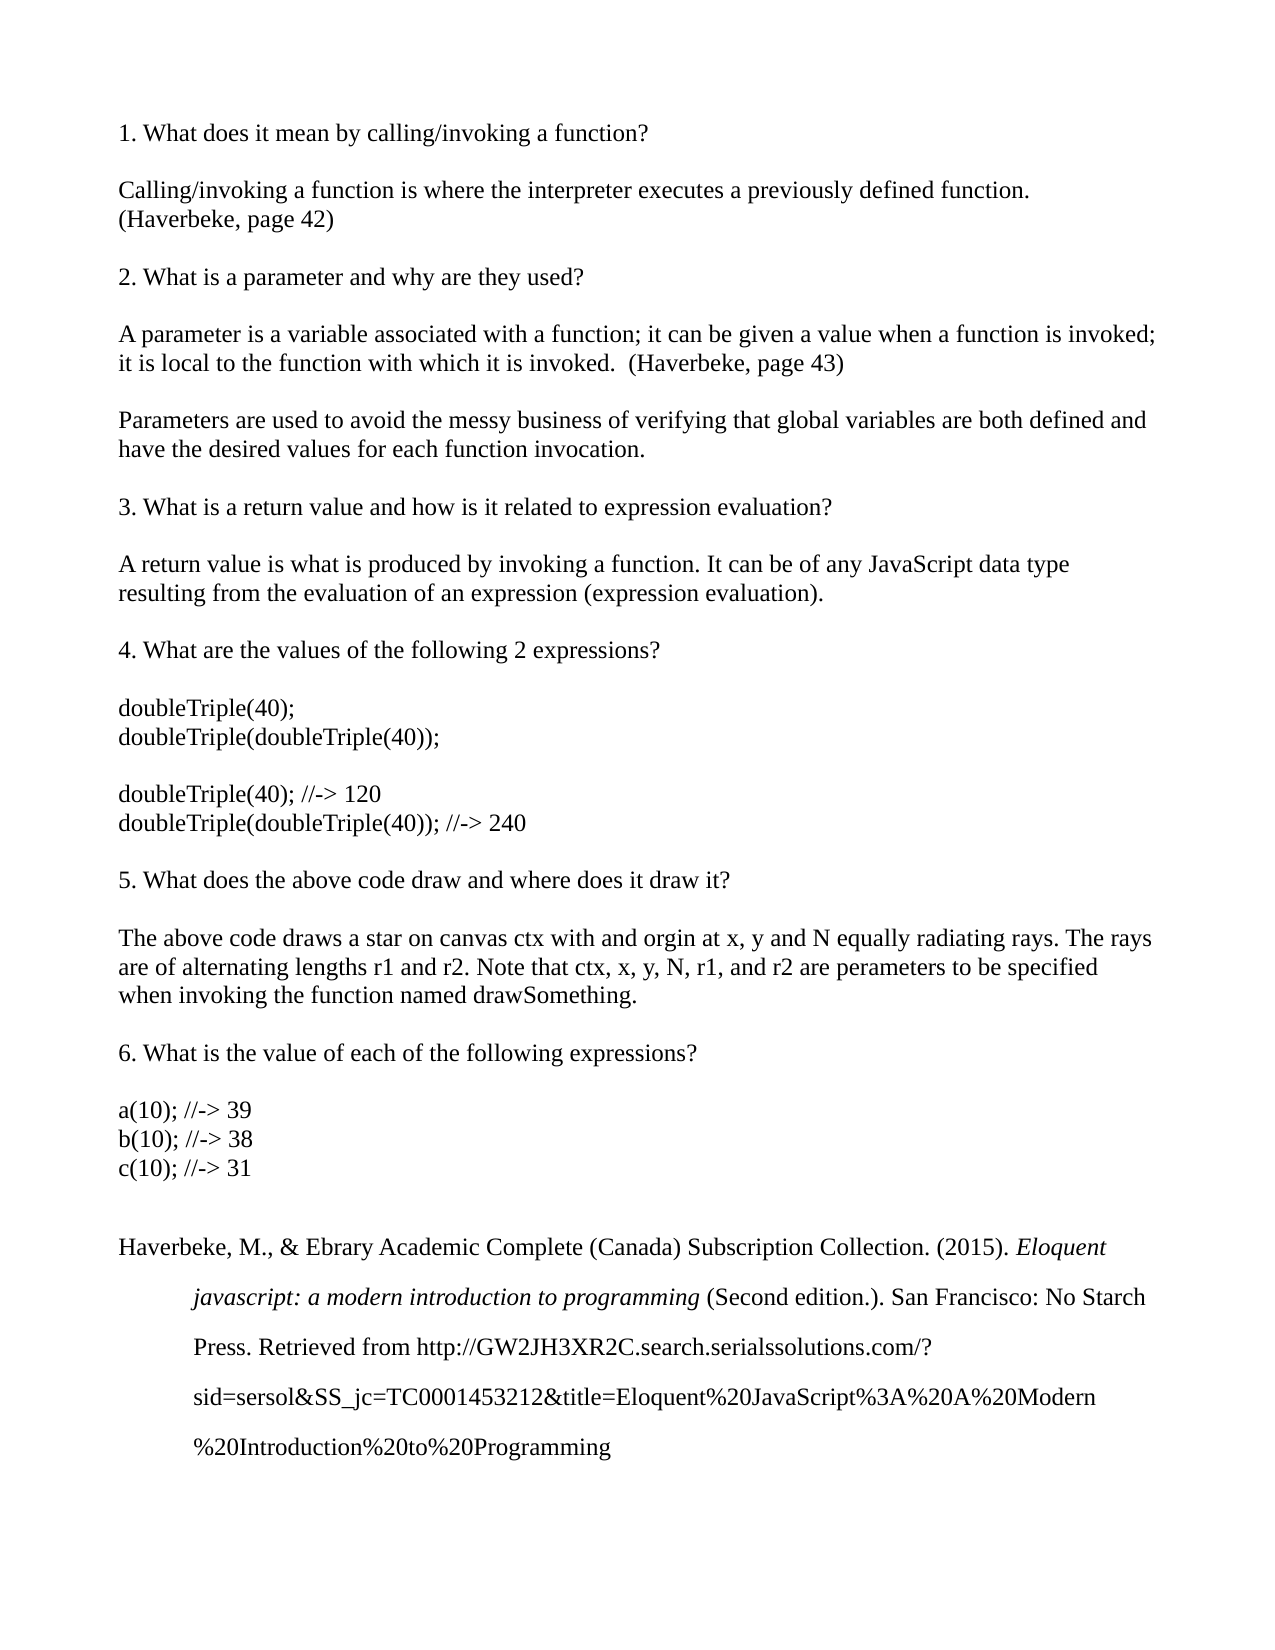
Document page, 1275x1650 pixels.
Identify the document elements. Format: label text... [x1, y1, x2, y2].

text doubleTriple(doubleTriple(40)); [118, 722, 1157, 751]
text A parameter is a variable associated with a function; it can be given a value when a function is invoked; it is local to the function with which it is invoked. (Haverbeke, page 43) [118, 319, 1157, 377]
text Haverbeke, M., & Ebrary Academic Complete (Canada) Subscription Collection. (2015). Eloquent javascript: a modern introduction to programming (Second edition.). San Francisco: No Starch Press. Retrieved from http://GW2JH3XR2C.search.serialssolutions.com/?sid=sersol&SS_jc=TC0001453212&title=Eloquent%20JavaScript%3A%20A%20Modern%20Introduction%20to%20Programming [118, 1211, 1157, 1461]
text doubleTriple(40); [118, 693, 1157, 722]
text b(10); //-> 38 [118, 1124, 1157, 1153]
text doubleTriple(40); //-> 120 [118, 779, 1157, 808]
text 1. What does it mean by calling/invoking a function? [118, 118, 1157, 147]
text The above code draws a star on canvas ctx with and orgin at x, y and N equally radiating rays. The rays are of alternating lengths r1 and r2. Note that ctx, x, y, N, r1, and r2 are perameters to be specified when invoking the function named drawSomething. [118, 923, 1157, 1009]
text 3. What is a return value and how is it related to expression evaluation? [118, 492, 1157, 521]
text 6. What is the value of each of the following expressions? [118, 1038, 1157, 1067]
text A return value is what is produced by invoking a function. It can be of any JavaScript data type resulting from the evaluation of an expression (expression evaluation). [118, 549, 1157, 607]
text doubleTriple(doubleTriple(40)); //-> 240 [118, 808, 1157, 837]
text a(10); //-> 39 [118, 1096, 1157, 1124]
text 5. What does the above code draw and where does it draw it? [118, 866, 1157, 894]
text c(10); //-> 31 [118, 1153, 1157, 1182]
text Calling/invoking a function is where the interpreter executes a previously defined function. (Haverbeke, page 42) [118, 176, 1157, 233]
text 2. What is a parameter and why are they used? [118, 262, 1157, 291]
text 4. What are the values of the following 2 expressions? [118, 636, 1157, 664]
text Parameters are used to avoid the messy business of verifying that global variables are both defined and have the desired values for each function invocation. [118, 406, 1157, 463]
